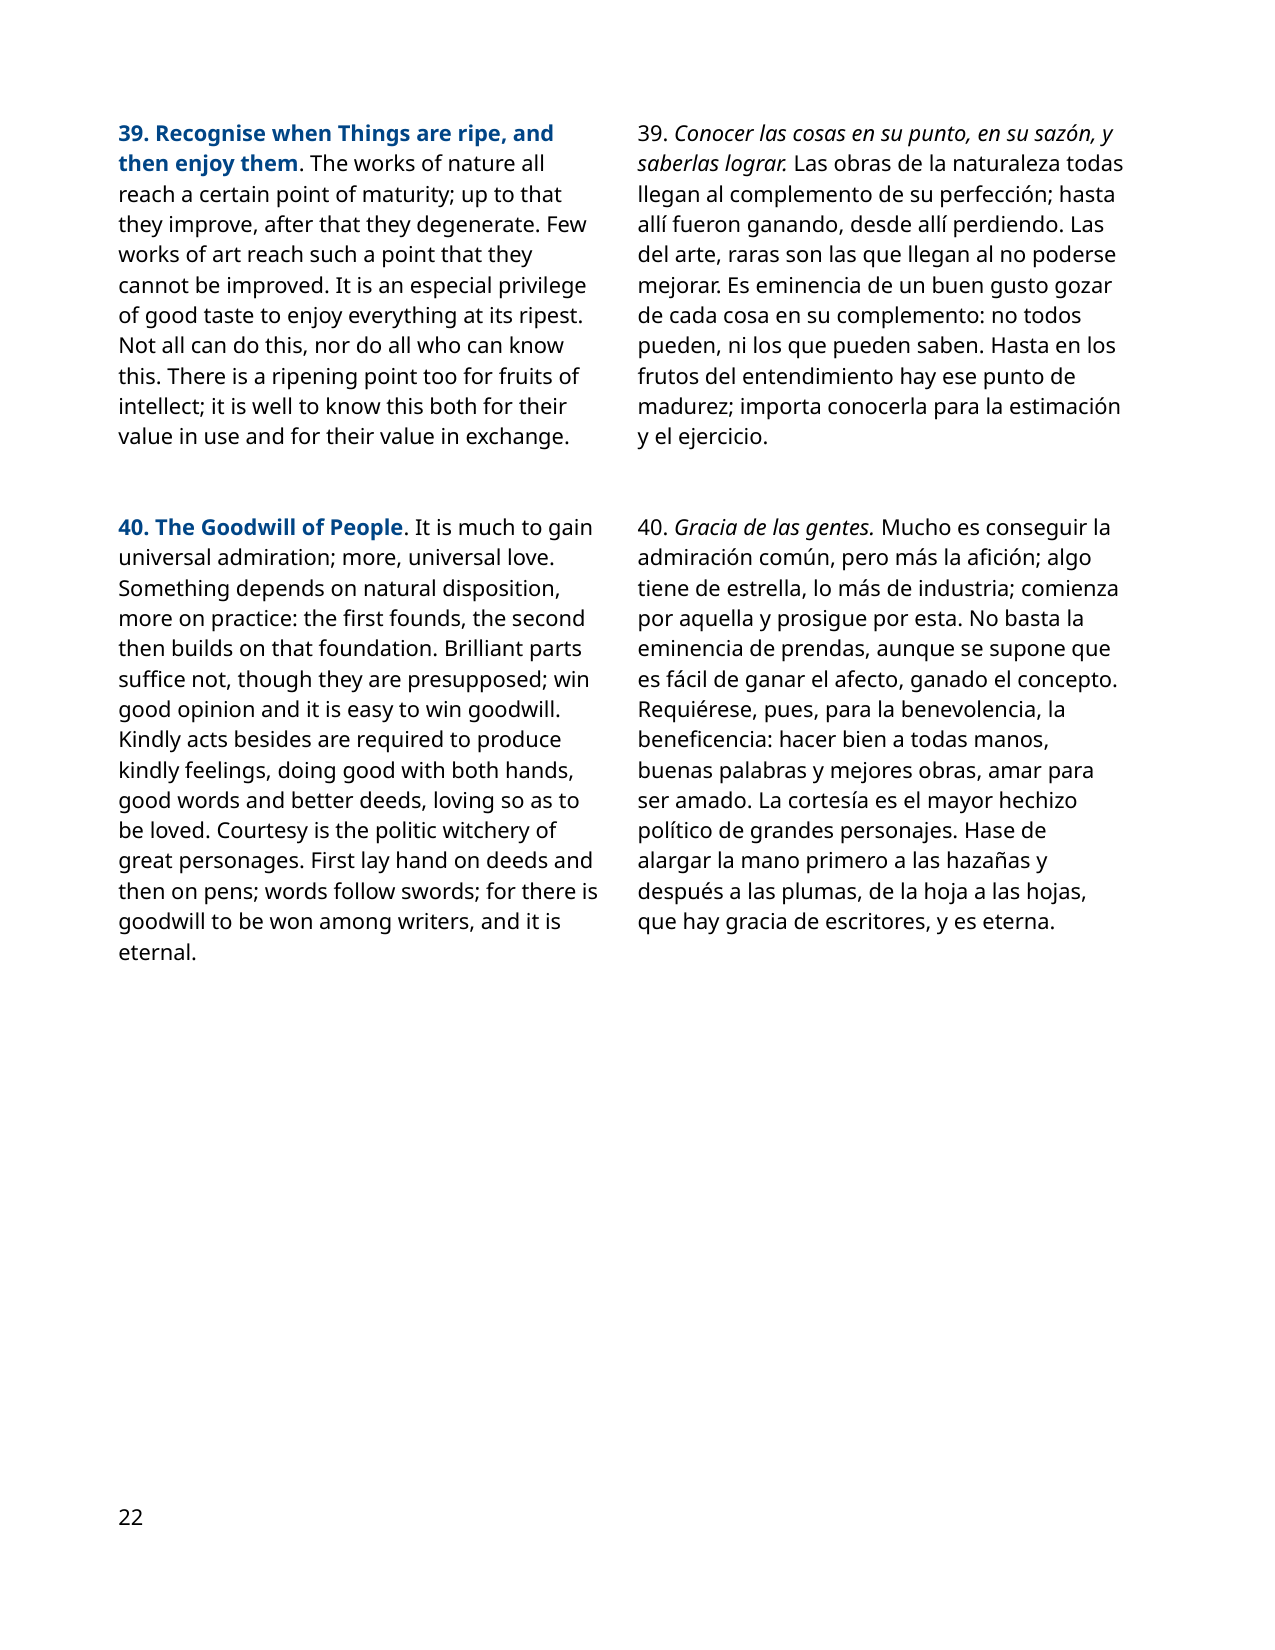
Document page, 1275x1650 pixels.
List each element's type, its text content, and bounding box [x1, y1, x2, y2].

table_cell 39. Conocer las cosas en su punto, en su sazón, y saberlas lograr. Las obras de la naturaleza todas llegan al complemento de su perfección; hasta allí fueron ganando, desde allí perdiendo. Las del arte, raras son las que llegan al no poderse mejorar. Es eminencia de un buen gusto gozar de cada cosa en su complemento: no todos pueden, ni los que pueden saben. Hasta en los frutos del entendimiento hay ese punto de madurez; importa conocerla para la estimación y el ejercicio. [638, 118, 1157, 512]
table_cell 39. Recognise when Things are ripe, and then enjoy them. The works of nature all reach a certain point of maturity; up to that they improve, after that they degenerate. Few works of art reach such a point that they cannot be improved. It is an especial privilege of good taste to enjoy everything at its ripest. Not all can do this, nor do all who can know this. There is a ripening point too for fruits of intellect; it is well to know this both for their value in use and for their value in exchange. [118, 118, 637, 512]
table_cell 40. Gracia de las gentes. Mucho es conseguir la admiración común, pero más la afición; algo tiene de estrella, lo más de industria; comienza por aquella y prosigue por esta. No basta la eminencia de prendas, aunque se supone que es fácil de ganar el afecto, ganado el concepto. Requiérese, pues, para la benevolencia, la beneficencia: hacer bien a todas manos, buenas palabras y mejores obras, amar para ser amado. La cortesía es el mayor hechizo político de grandes personajes. Hase de alargar la mano primero a las hazañas y después a las plumas, de la hoja a las hojas, que hay gracia de escritores, y es eterna. [638, 512, 1157, 1027]
table_cell 40. The Goodwill of People. It is much to gain universal admiration; more, universal love. Something depends on natural disposition, more on practice: the first founds, the second then builds on that foundation. Brilliant parts suffice not, though they are presupposed; win good opinion and it is easy to win goodwill. Kindly acts besides are required to produce kindly feelings, doing good with both hands, good words and better deeds, loving so as to be loved. Courtesy is the politic witchery of great personages. First lay hand on deeds and then on pens; words follow swords; for there is goodwill to be won among writers, and it is eternal. [118, 512, 637, 1027]
